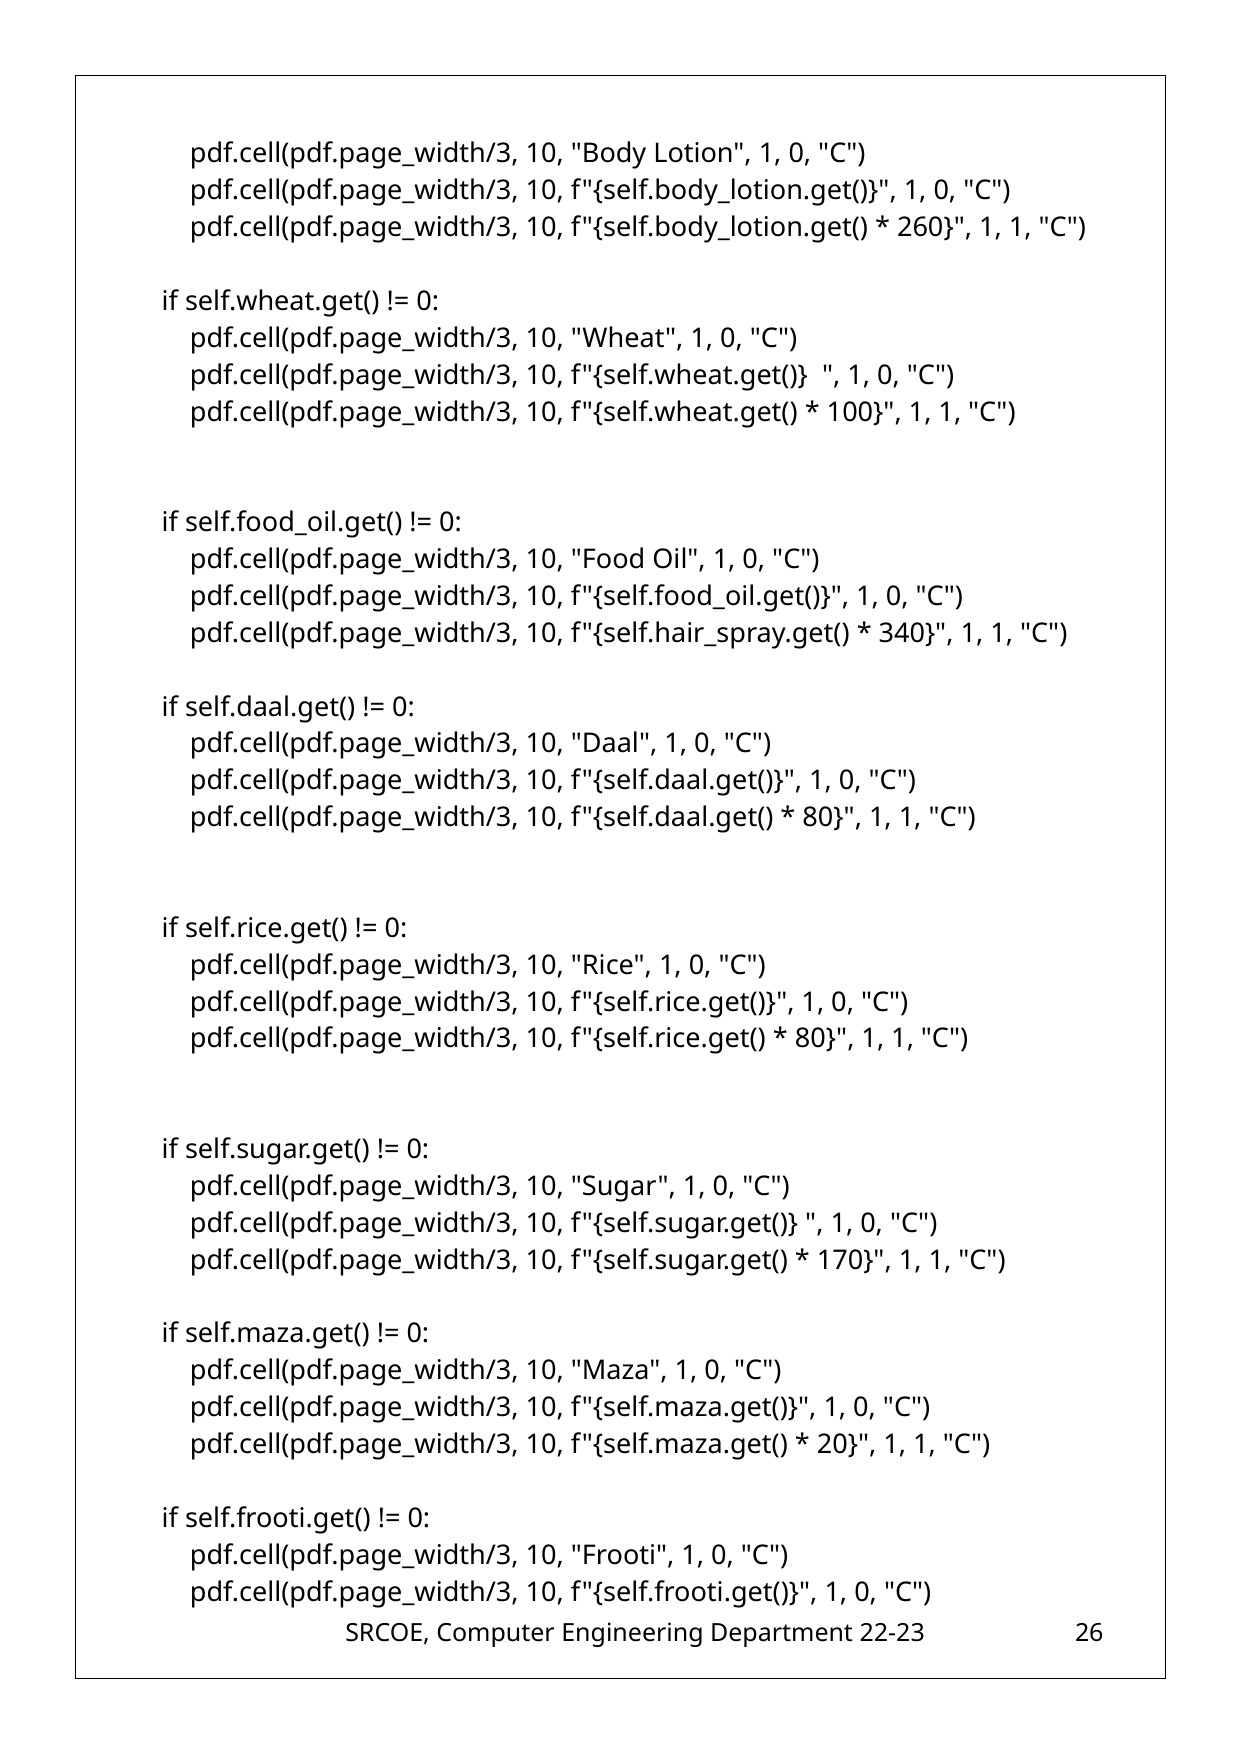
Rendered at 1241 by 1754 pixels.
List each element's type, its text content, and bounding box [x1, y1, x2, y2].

text pdf.cell(pdf.page_width/3, 10, f"{self.body_lotion.get() * 260}", 1, 1, "C") [105, 208, 1135, 244]
text pdf.cell(pdf.page_width/3, 10, f"{self.wheat.get()} ", 1, 0, "C") [105, 355, 1135, 392]
text if self.wheat.get() != 0: [105, 281, 1135, 318]
text pdf.cell(pdf.page_width/3, 10, f"{self.frooti.get()}", 1, 0, "C") [105, 1572, 1135, 1609]
text pdf.cell(pdf.page_width/3, 10, f"{self.wheat.get() * 100}", 1, 1, "C") [105, 392, 1135, 429]
text pdf.cell(pdf.page_width/3, 10, f"{self.sugar.get()} ", 1, 0, "C") [105, 1203, 1135, 1240]
text pdf.cell(pdf.page_width/3, 10, "Body Lotion", 1, 0, "C") [105, 134, 1135, 171]
text if self.sugar.get() != 0: [105, 1129, 1135, 1166]
text pdf.cell(pdf.page_width/3, 10, f"{self.daal.get() * 80}", 1, 1, "C") [105, 798, 1135, 834]
text pdf.cell(pdf.page_width/3, 10, f"{self.hair_spray.get() * 340}", 1, 1, "C") [105, 613, 1135, 650]
text pdf.cell(pdf.page_width/3, 10, f"{self.food_oil.get()}", 1, 0, "C") [105, 576, 1135, 613]
text pdf.cell(pdf.page_width/3, 10, "Sugar", 1, 0, "C") [105, 1166, 1135, 1203]
text if self.food_oil.get() != 0: [105, 503, 1135, 539]
text pdf.cell(pdf.page_width/3, 10, "Rice", 1, 0, "C") [105, 945, 1135, 982]
text pdf.cell(pdf.page_width/3, 10, "Maza", 1, 0, "C") [105, 1351, 1135, 1388]
text if self.rice.get() != 0: [105, 908, 1135, 945]
text pdf.cell(pdf.page_width/3, 10, "Daal", 1, 0, "C") [105, 724, 1135, 761]
text if self.daal.get() != 0: [105, 687, 1135, 724]
text pdf.cell(pdf.page_width/3, 10, f"{self.body_lotion.get()}", 1, 0, "C") [105, 171, 1135, 208]
text pdf.cell(pdf.page_width/3, 10, "Wheat", 1, 0, "C") [105, 318, 1135, 355]
text pdf.cell(pdf.page_width/3, 10, "Frooti", 1, 0, "C") [105, 1535, 1135, 1572]
text pdf.cell(pdf.page_width/3, 10, f"{self.maza.get()}", 1, 0, "C") [105, 1388, 1135, 1424]
text pdf.cell(pdf.page_width/3, 10, "Food Oil", 1, 0, "C") [105, 539, 1135, 576]
text if self.frooti.get() != 0: [105, 1498, 1135, 1535]
text pdf.cell(pdf.page_width/3, 10, f"{self.rice.get() * 80}", 1, 1, "C") [105, 1019, 1135, 1056]
text pdf.cell(pdf.page_width/3, 10, f"{self.sugar.get() * 170}", 1, 1, "C") [105, 1240, 1135, 1277]
text pdf.cell(pdf.page_width/3, 10, f"{self.maza.get() * 20}", 1, 1, "C") [105, 1424, 1135, 1461]
text pdf.cell(pdf.page_width/3, 10, f"{self.rice.get()}", 1, 0, "C") [105, 982, 1135, 1019]
text if self.maza.get() != 0: [105, 1314, 1135, 1351]
text pdf.cell(pdf.page_width/3, 10, f"{self.daal.get()}", 1, 0, "C") [105, 761, 1135, 798]
